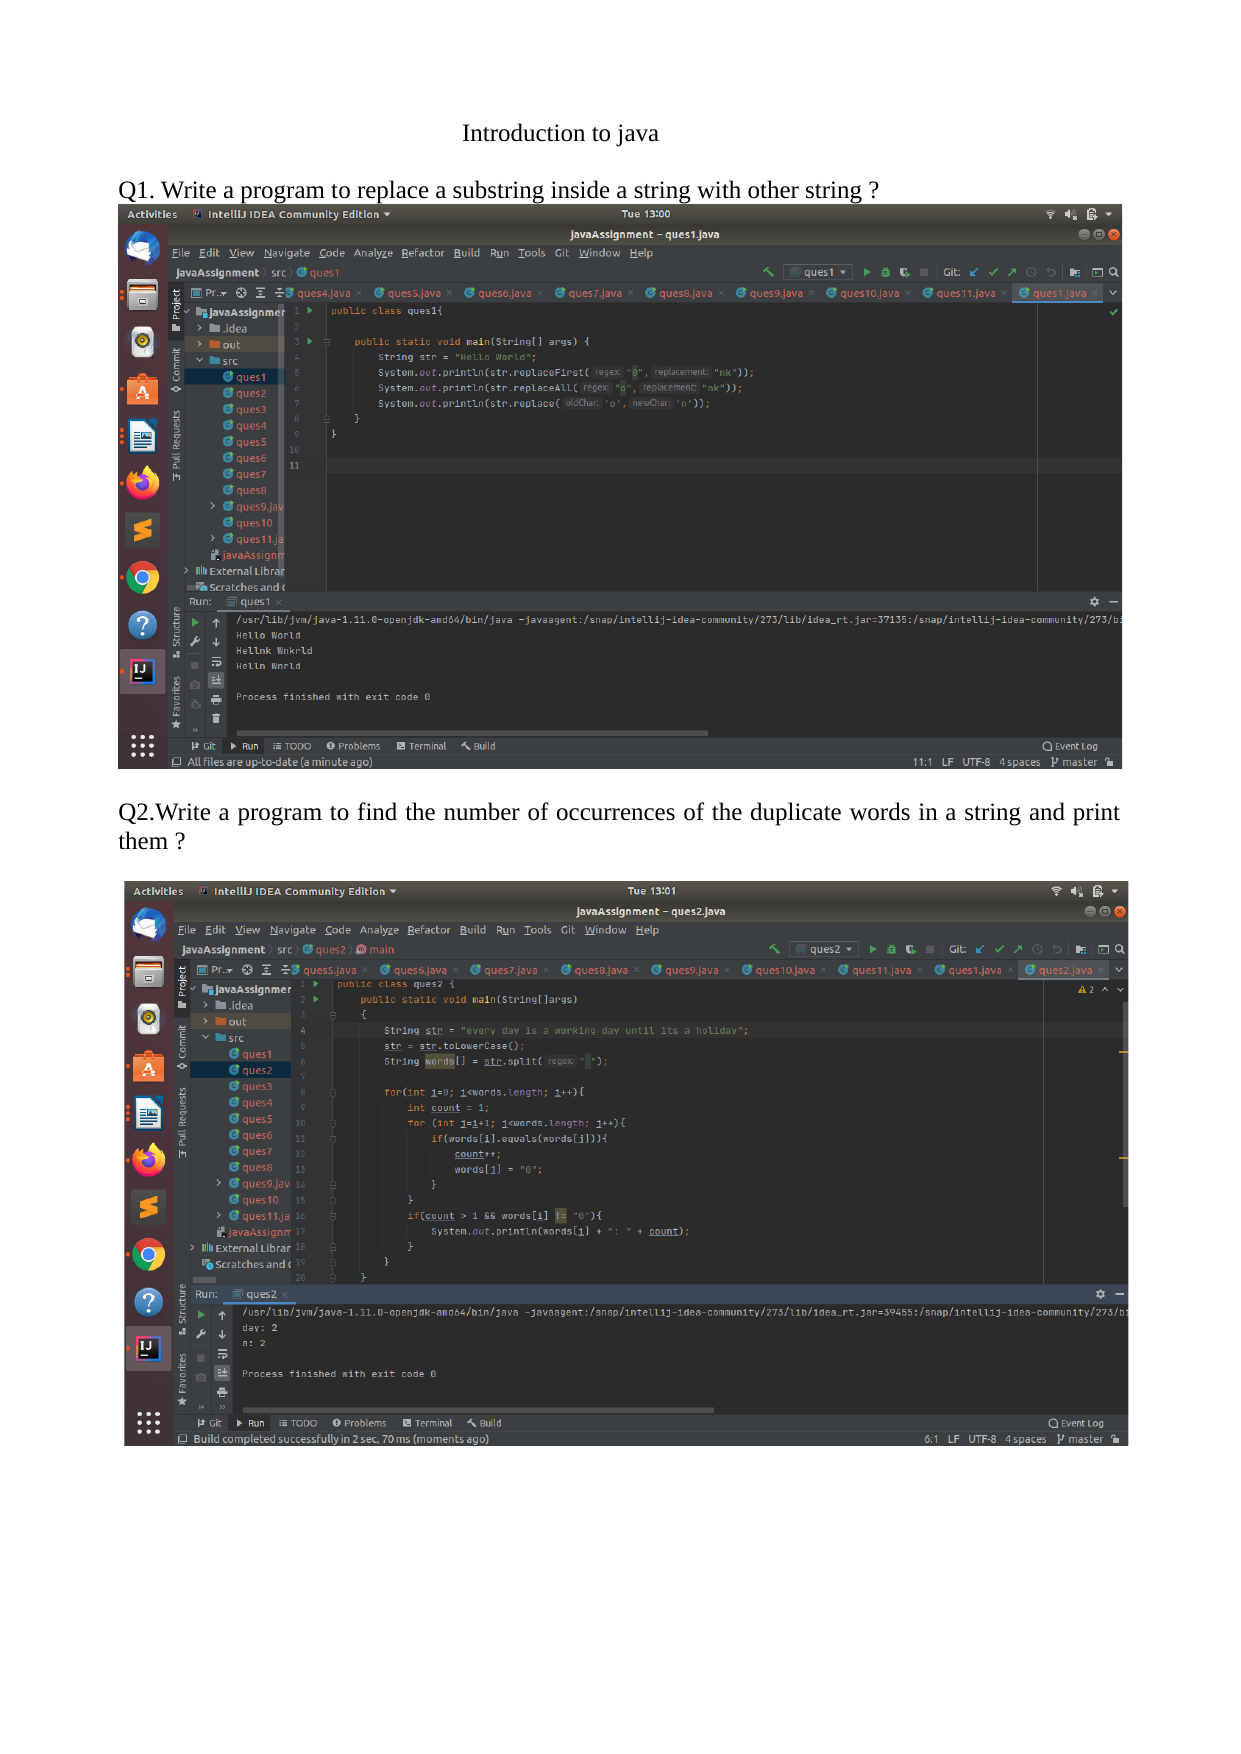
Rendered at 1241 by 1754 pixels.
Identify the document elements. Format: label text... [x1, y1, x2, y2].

text Q1. Write a program to replace a substring inside a string with other string ? [118, 176, 1122, 204]
text Introduction to java [118, 118, 1122, 147]
text Q2.Write a program to find the number of occurrences of the duplicate words in a string and print them ? [118, 797, 1122, 855]
picture [124, 881, 1129, 1446]
picture [118, 204, 1123, 769]
